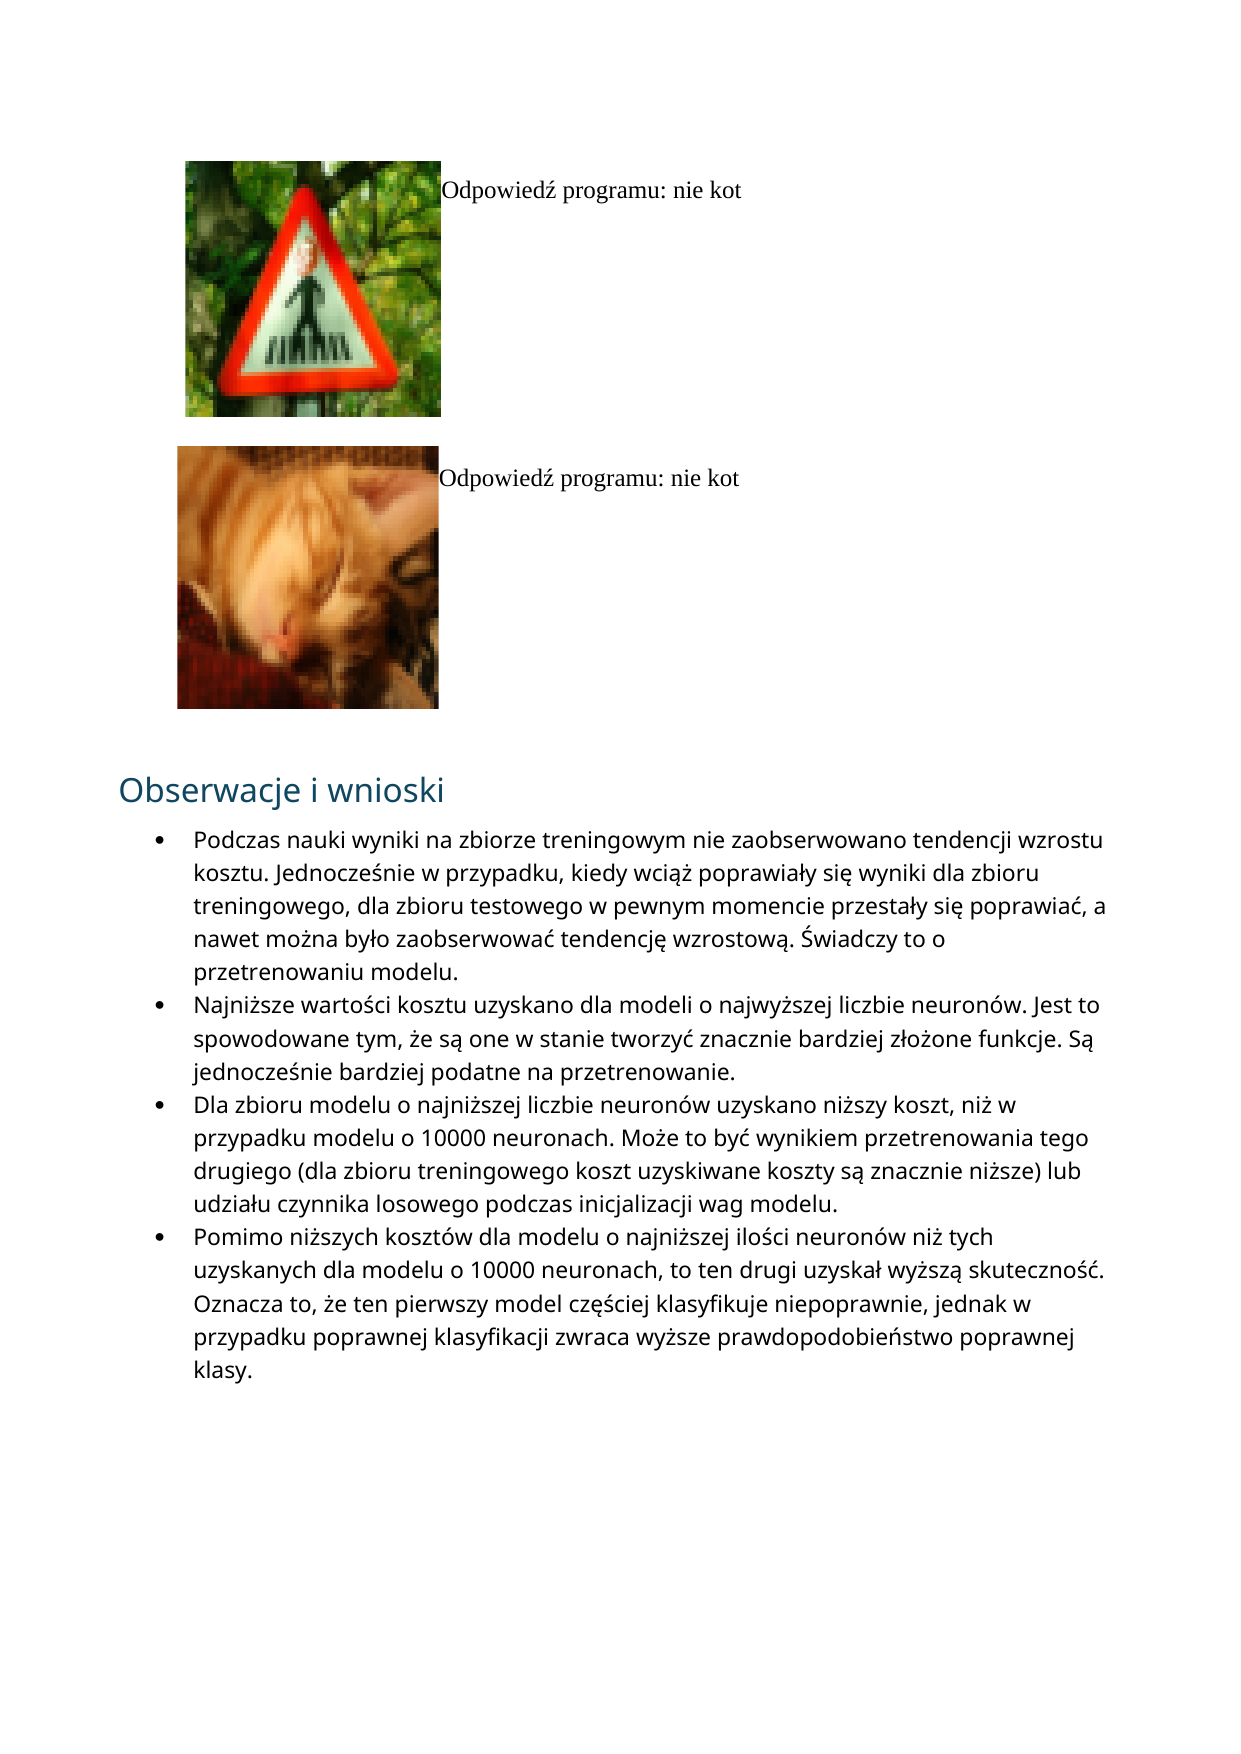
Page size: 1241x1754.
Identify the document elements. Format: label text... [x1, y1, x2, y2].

text [118, 463, 177, 492]
text Odpowiedź programu: nie kot [441, 176, 1122, 204]
list Dla zbioru modelu o najniższej liczbie neuronów uzyskano niższy koszt, niż w przypadku modelu o 10000 neuronach. Może to być wynikiem przetrenowania tego drugiego (dla zbioru treningowego koszt uzyskiwane koszty są znacznie niższe) lub udziału czynnika losowego podczas inicjalizacji wag modelu. [156, 1089, 1122, 1219]
list Pomimo niższych kosztów dla modelu o najniższej ilości neuronów niż tych uzyskanych dla modelu o 10000 neuronach, to ten drugi uzyskał wyższą skuteczność. Oznacza to, że ten pierwszy model częściej klasyfikuje niepoprawnie, jednak w przypadku poprawnej klasyfikacji zwraca wyższe prawdopodobieństwo poprawnej klasy. [156, 1221, 1122, 1385]
list Podczas nauki wyniki na zbiorze treningowym nie zaobserwowano tendencji wzrostu kosztu. Jednocześnie w przypadku, kiedy wciąż poprawiały się wyniki dla zbioru treningowego, dla zbioru testowego w pewnym momencie przestały się poprawiać, a nawet można było zaobserwować tendencję wzrostową. Świadczy to o przetrenowaniu modelu. [156, 824, 1122, 987]
text [118, 176, 185, 204]
text Odpowiedź programu: nie kot [439, 463, 1122, 492]
subtitle Obserwacje i wnioski [118, 767, 1122, 813]
list Najniższe wartości kosztu uzyskano dla modeli o najwyższej liczbie neuronów. Jest to spowodowane tym, że są one w stanie tworzyć znacznie bardziej złożone funkcje. Są jednocześnie bardziej podatne na przetrenowanie. [156, 989, 1122, 1087]
